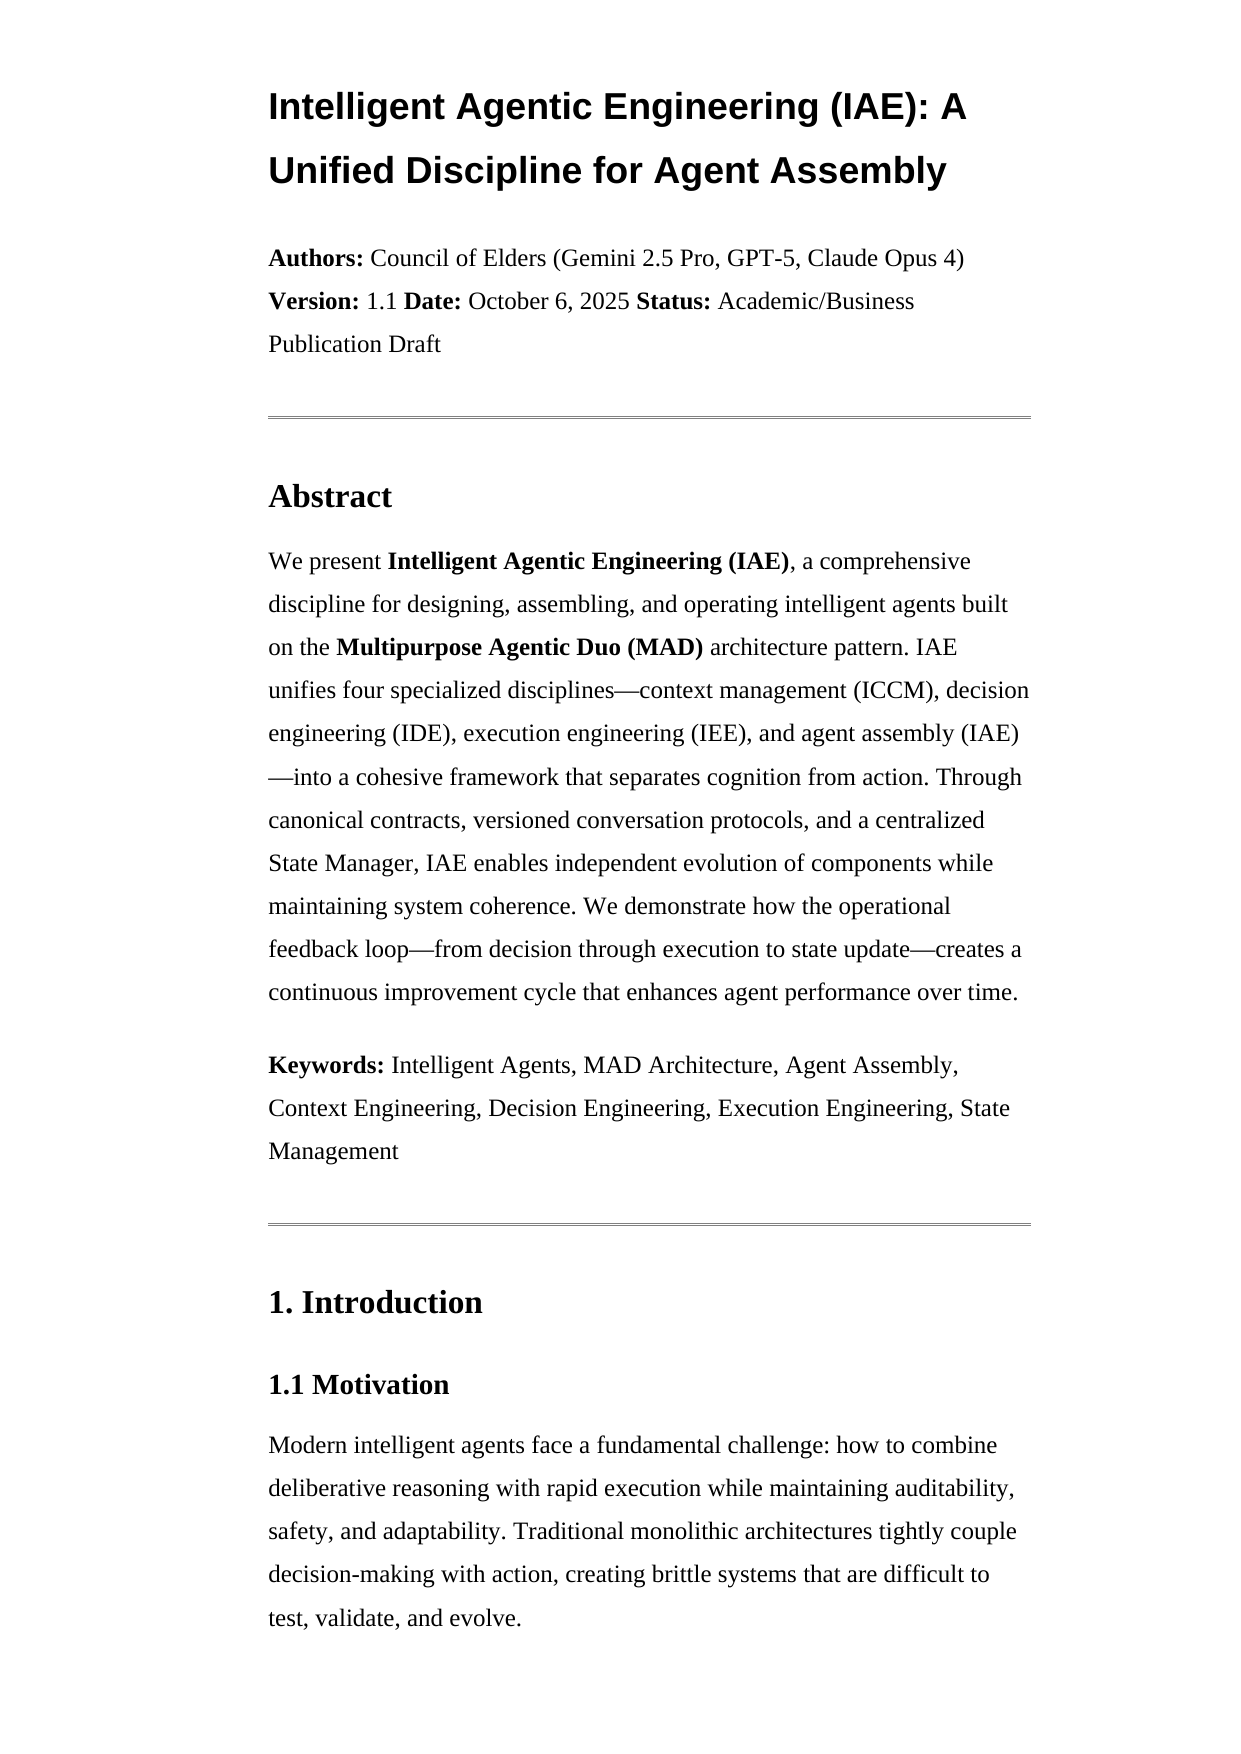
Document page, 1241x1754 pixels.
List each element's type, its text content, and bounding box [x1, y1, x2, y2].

text Authors: Council of Elders (Gemini 2.5 Pro, GPT-5, Claude Opus 4) Version: 1.1 Date: October 6, 2025 Status: Academic/Business Publication Draft [268, 243, 1031, 358]
text We present Intelligent Agentic Engineering (IAE), a comprehensive discipline for designing, assembling, and operating intelligent agents built on the Multipurpose Agentic Duo (MAD) architecture pattern. IAE unifies four specialized disciplines—context management (ICCM), decision engineering (IDE), execution engineering (IEE), and agent assembly (IAE)—into a cohesive framework that separates cognition from action. Through canonical contracts, versioned conversation protocols, and a centralized State Manager, IAE enables independent evolution of components while maintaining system coherence. We demonstrate how the operational feedback loop—from decision through execution to state update—creates a continuous improvement cycle that enhances agent performance over time. [268, 546, 1031, 1006]
text Modern intelligent agents face a fundamental challenge: how to combine deliberative reasoning with rapid execution while maintaining auditability, safety, and adaptability. Traditional monolithic architectures tightly couple decision-making with action, creating brittle systems that are difficult to test, validate, and evolve. [268, 1430, 1031, 1631]
subtitle Abstract [268, 476, 1031, 514]
subtitle Intelligent Agentic Engineering (IAE): A Unified Discipline for Agent Assembly [268, 84, 1031, 192]
subtitle 1. Introduction [268, 1283, 1031, 1321]
text Keywords: Intelligent Agents, MAD Architecture, Agent Assembly, Context Engineering, Decision Engineering, Execution Engineering, State Management [268, 1050, 1031, 1165]
subtitle 1.1 Motivation [268, 1367, 1031, 1401]
